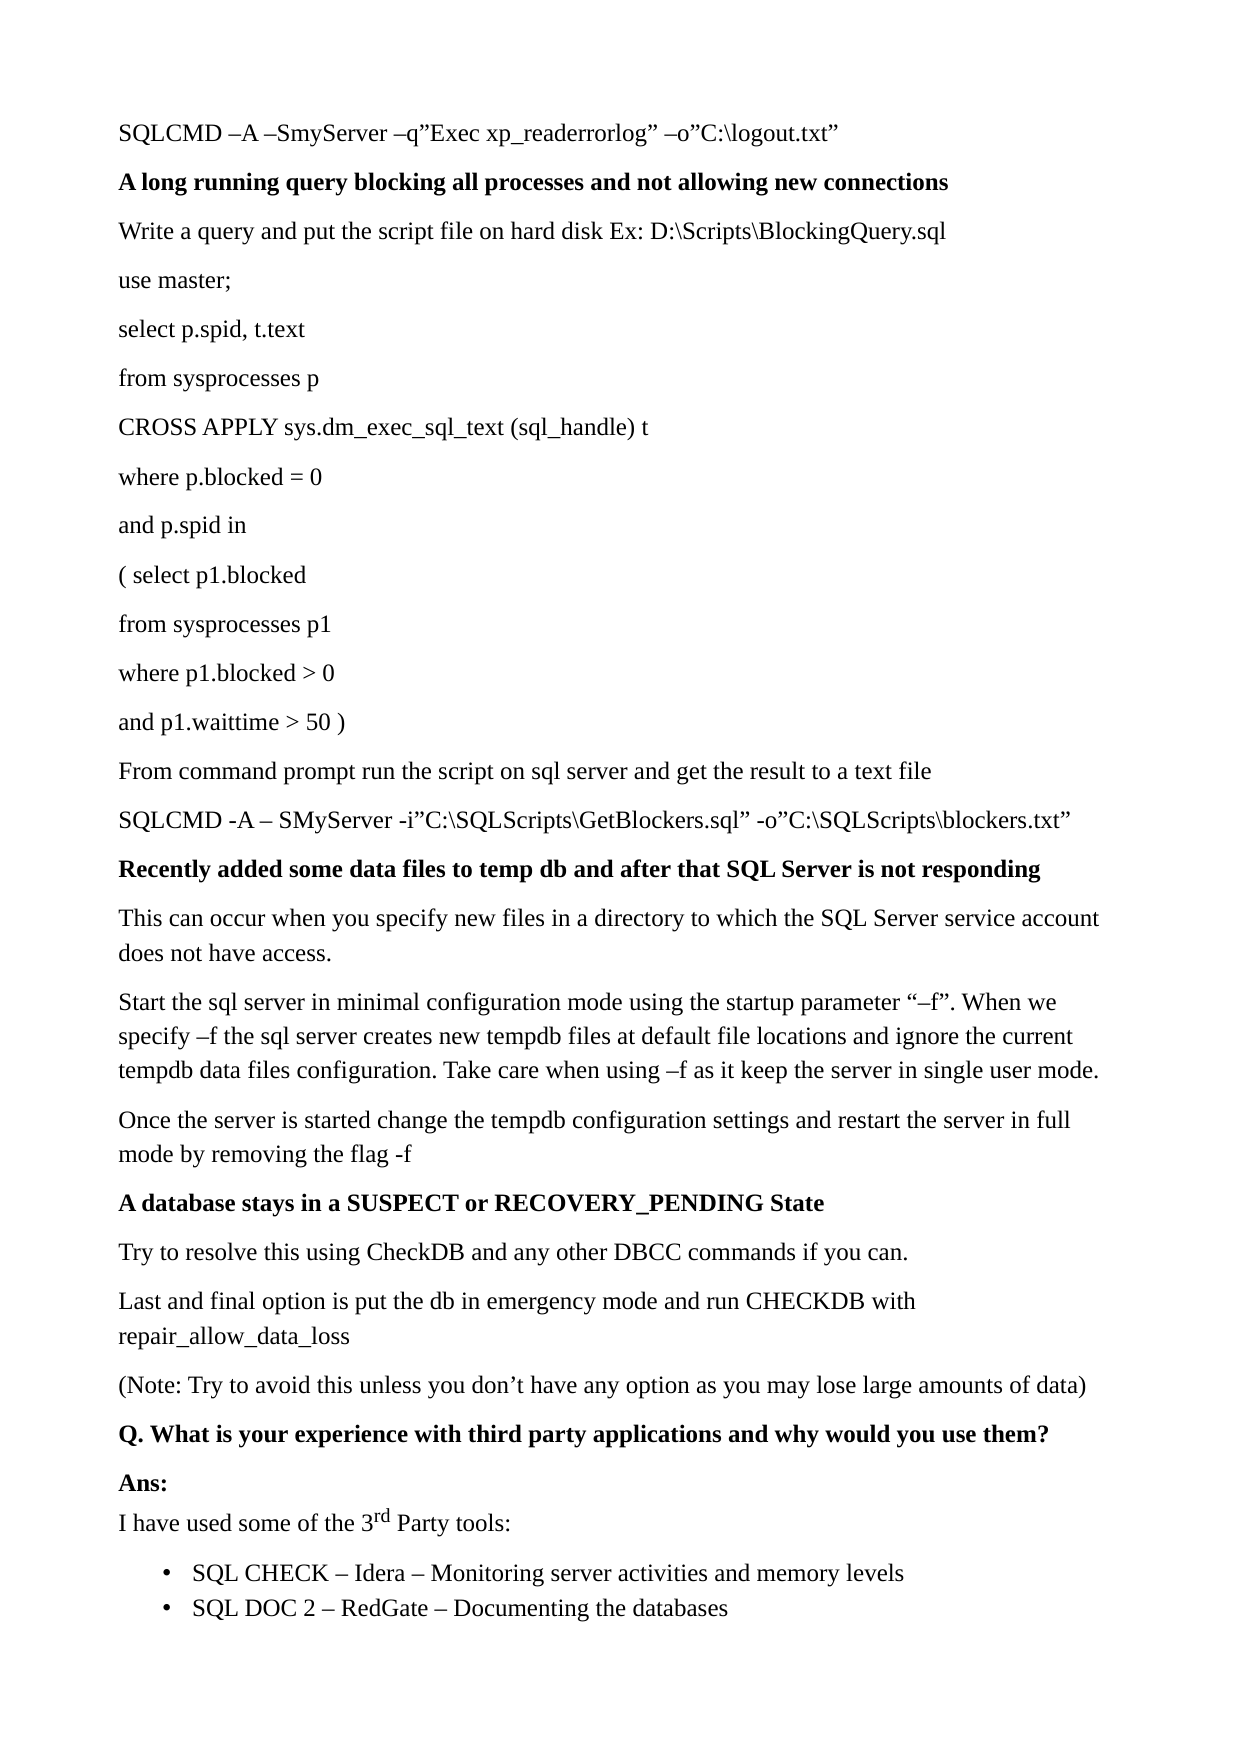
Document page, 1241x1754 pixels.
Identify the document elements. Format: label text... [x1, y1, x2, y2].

list SQL CHECK – Idera – Monitoring server activities and memory levels [162, 1558, 1122, 1587]
list SQL DOC 2 – RedGate – Documenting the databases [162, 1593, 1122, 1621]
text (Note: Try to avoid this unless you don’t have any option as you may lose large amounts of data) [118, 1370, 1122, 1399]
text and p1.waittime > 50 ) [118, 707, 1122, 736]
text From command prompt run the script on sql server and get the result to a text file [118, 756, 1122, 785]
text Q. What is your experience with third party applications and why would you use them? [118, 1419, 1122, 1448]
text from sysprocesses p1 [118, 609, 1122, 637]
text from sysprocesses p [118, 363, 1122, 392]
text Ans: I have used some of the 3rd Party tools: [118, 1468, 1122, 1537]
text select p.spid, t.text [118, 314, 1122, 343]
text Start the sql server in minimal configuration mode using the startup parameter “–f”. When we specify –f the sql server creates new tempdb files at default file locations and ignore the current tempdb data files configuration. Take care when using –f as it keep the server in single user mode. [118, 987, 1122, 1084]
text A database stays in a SUSPECT or RECOVERY_PENDING State [118, 1188, 1122, 1217]
text where p1.blocked > 0 [118, 658, 1122, 687]
text Write a query and put the script file on hard disk Ex: D:\Scripts\BlockingQuery.sql [118, 216, 1122, 245]
text Once the server is started change the tempdb configuration settings and restart the server in full mode by removing the flag -f [118, 1105, 1122, 1168]
text use master; [118, 265, 1122, 294]
text and p.spid in [118, 511, 1122, 539]
text This can occur when you specify new files in a directory to which the SQL Server service account does not have access. [118, 903, 1122, 966]
text where p.blocked = 0 [118, 462, 1122, 490]
text A long running query blocking all processes and not allowing new connections [118, 167, 1122, 196]
text Last and final option is put the db in emergency mode and run CHECKDB with repair_allow_data_loss [118, 1286, 1122, 1349]
text Recently added some data files to temp db and after that SQL Server is not responding [118, 854, 1122, 883]
text SQLCMD -A – SMyServer -i”C:\SQLScripts\GetBlockers.sql” -o”C:\SQLScripts\blockers.txt” [118, 805, 1122, 834]
text CROSS APPLY sys.dm_exec_sql_text (sql_handle) t [118, 412, 1122, 441]
text SQLCMD –A –SmyServer –q”Exec xp_readerrorlog” –o”C:\logout.txt” [118, 118, 1122, 147]
text ( select p1.blocked [118, 560, 1122, 588]
text Try to resolve this using CheckDB and any other DBCC commands if you can. [118, 1237, 1122, 1266]
